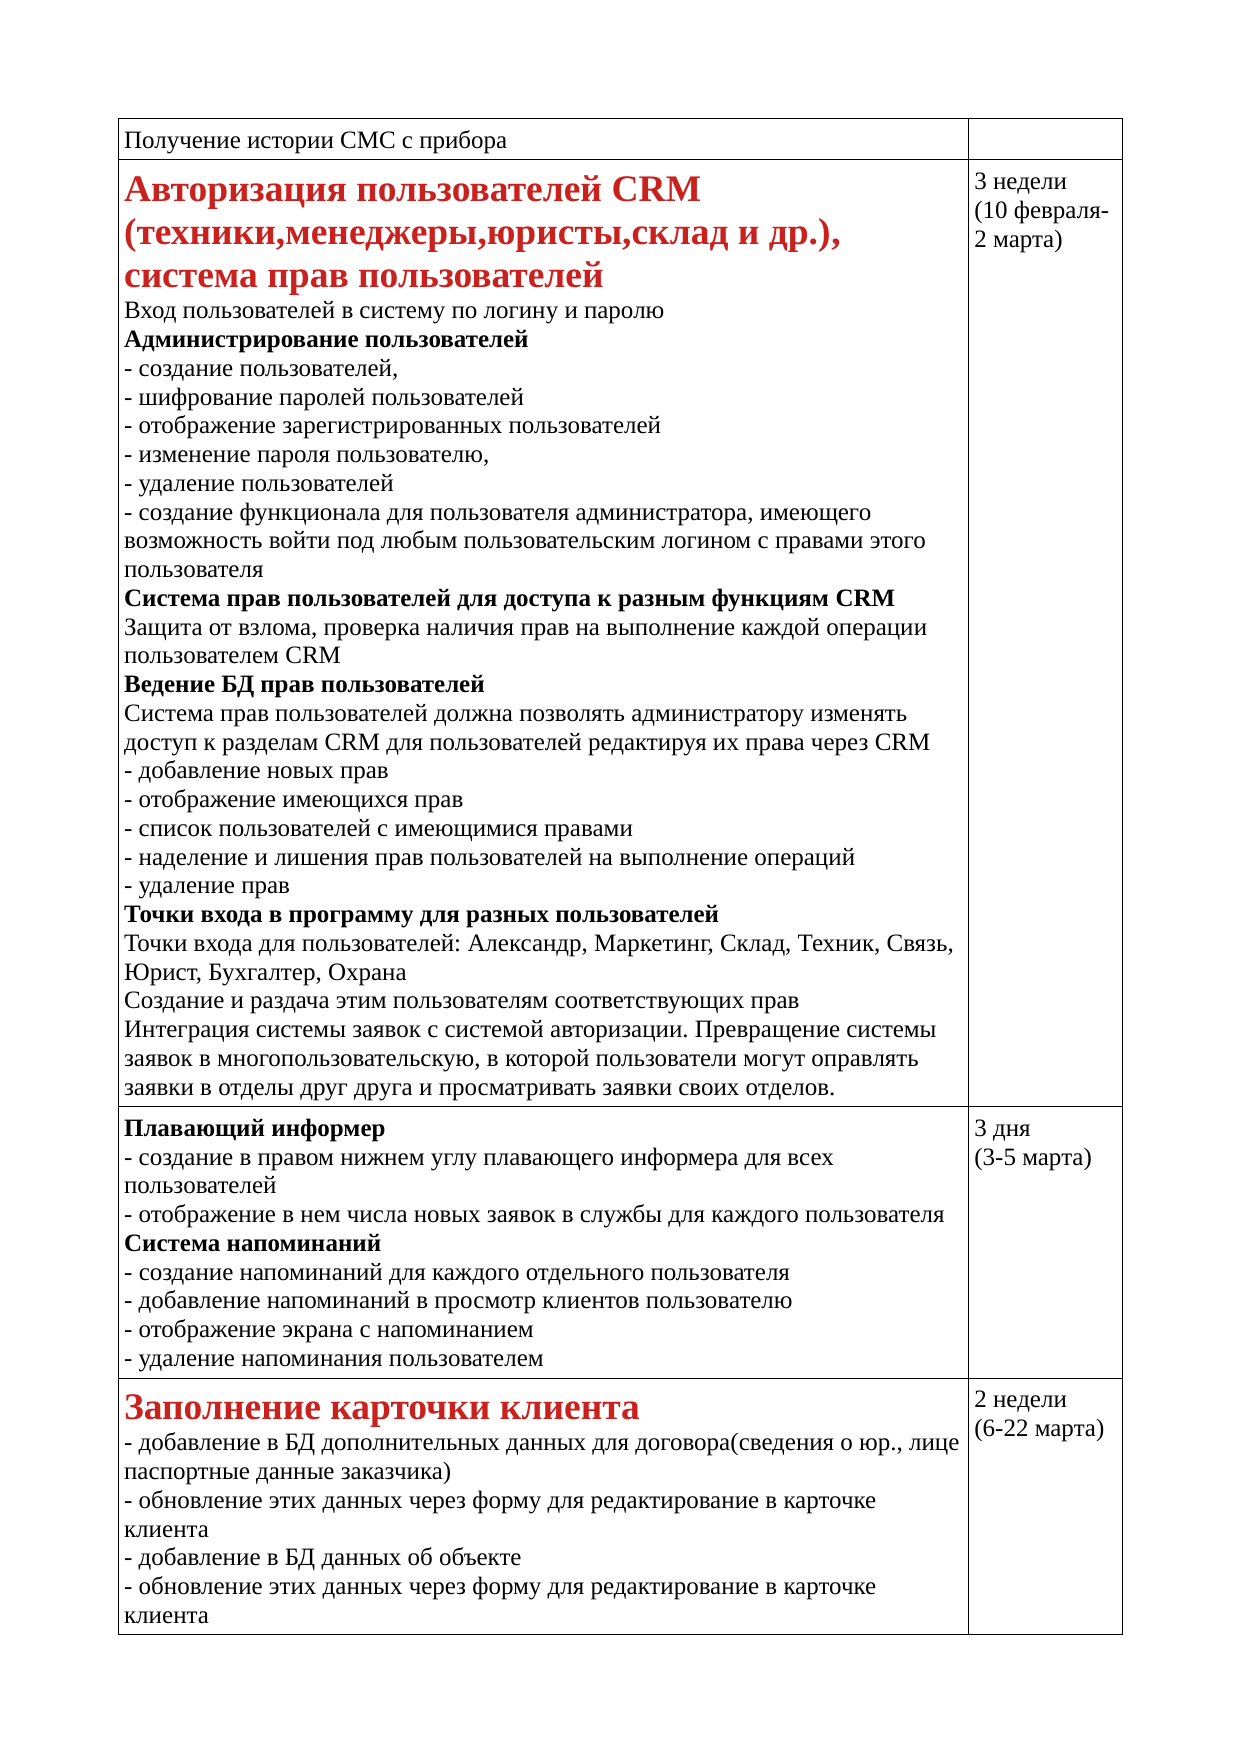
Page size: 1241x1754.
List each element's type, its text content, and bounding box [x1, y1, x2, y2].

table_cell [969, 119, 1122, 159]
table_cell Плавающий информер - создание в правом нижнем углу плавающего информера для всех пользователей - отображение в нем числа новых заявок в службы для каждого пользователя Система напоминаний - создание напоминаний для каждого отдельного пользователя - добавление напоминаний в просмотр клиентов пользователю - отображение экрана с напоминанием - удаление напоминания пользователем [119, 1107, 968, 1377]
table_cell 3 недели (10 февраля- 2 марта) [969, 160, 1122, 1106]
table_cell Получение истории СМС с прибора [119, 119, 968, 159]
table_cell Заполнение карточки клиента - добавление в БД дополнительных данных для договора(сведения о юр., лице паспортные данные заказчика) - обновление этих данных через форму для редактирование в карточке клиента - добавление в БД данных об объекте - обновление этих данных через форму для редактирование в карточке клиента [119, 1379, 968, 1634]
table_cell Авторизация пользователей CRM (техники,менеджеры,юристы,склад и др.), система прав пользователей Вход пользователей в систему по логину и паролю Администрирование пользователей - создание пользователей, - шифрование паролей пользователей - отображение зарегистрированных пользователей - изменение пароля пользователю, - удаление пользователей - создание функционала для пользователя администратора, имеющего возможность войти под любым пользовательским логином с правами этого пользователя Система прав пользователей для доступа к разным функциям CRM Защита от взлома, проверка наличия прав на выполнение каждой операции пользователем CRM Ведение БД прав пользователей Система прав пользователей должна позволять администратору изменять доступ к разделам CRM для пользователей редактируя их права через CRM - добавление новых прав - отображение имеющихся прав - список пользователей с имеющимися правами - наделение и лишения прав пользователей на выполнение операций - удаление прав Точки входа в программу для разных пользователей Точки входа для пользователей: Александр, Маркетинг, Склад, Техник, Связь, Юрист, Бухгалтер, Охрана Создание и раздача этим пользователям соответствующих прав Интеграция системы заявок с системой авторизации. Превращение системы заявок в многопользовательскую, в которой пользователи могут оправлять заявки в отделы друг друга и просматривать заявки своих отделов. [119, 160, 968, 1106]
table_cell 3 дня (3-5 марта) [969, 1107, 1122, 1377]
table_cell 2 недели (6-22 марта) [969, 1379, 1122, 1634]
